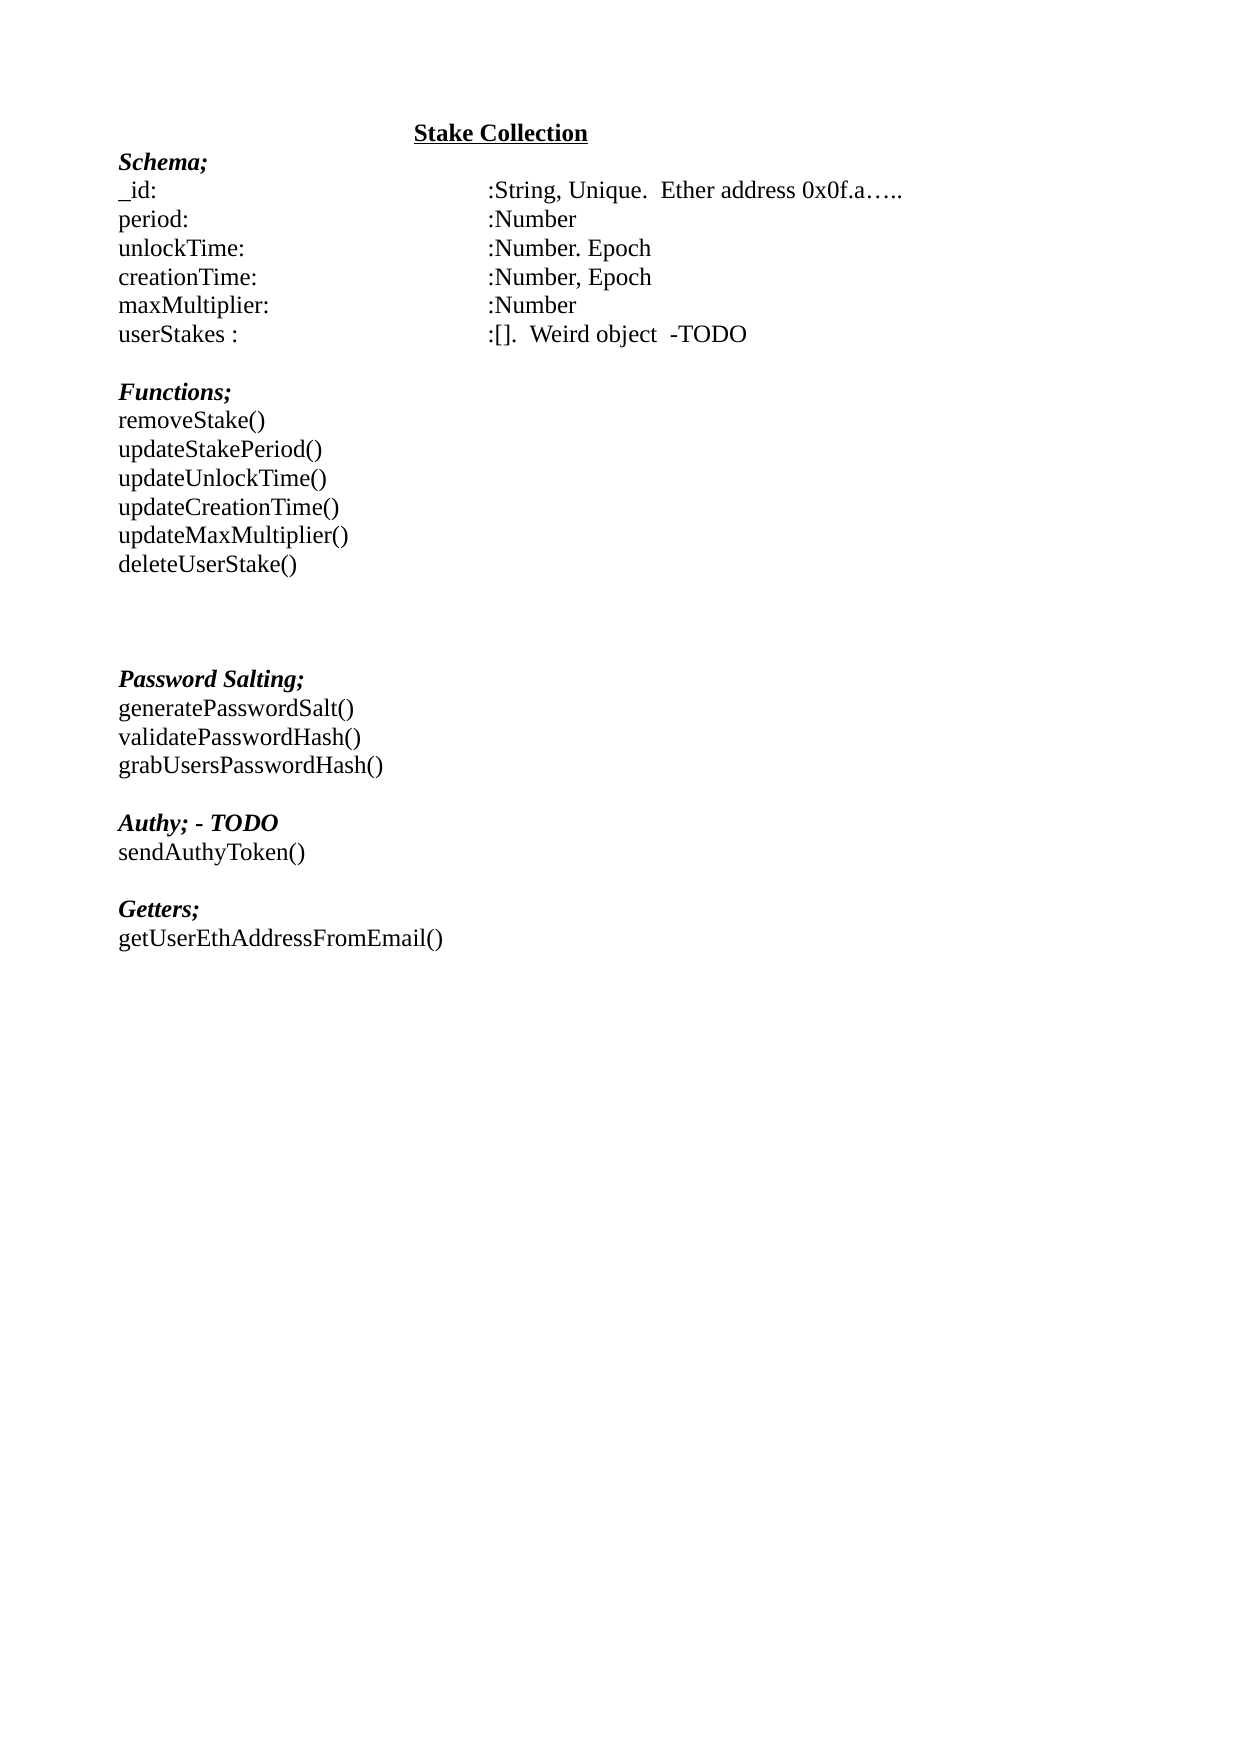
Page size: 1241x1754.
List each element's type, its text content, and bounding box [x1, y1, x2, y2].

text updateUnlockTime() [118, 463, 1122, 492]
text Stake Collection [118, 118, 1122, 147]
text Schema; [118, 147, 1122, 176]
text Authy; - TODO [118, 808, 1122, 837]
text Password Salting; generatePasswordSalt() [118, 664, 1122, 722]
text unlockTime: :Number. Epoch [118, 233, 1122, 262]
text sendAuthyToken() [118, 837, 1122, 866]
text updateStakePeriod() [118, 434, 1122, 463]
text validatePasswordHash() [118, 722, 1122, 751]
text userStakes : :[]. Weird object -TODO [118, 319, 1122, 348]
text _id: :String, Unique. Ether address 0x0f.a….. [118, 176, 1122, 204]
text Getters; [118, 866, 1122, 923]
text creationTime: :Number, Epoch [118, 262, 1122, 291]
text maxMultiplier: :Number [118, 291, 1122, 319]
text period: :Number [118, 204, 1122, 233]
text updateMaxMultiplier() [118, 521, 1122, 549]
text updateCreationTime() [118, 492, 1122, 521]
text Functions; removeStake() [118, 377, 1122, 434]
text deleteUserStake() [118, 549, 1122, 578]
text grabUsersPasswordHash() [118, 751, 1122, 779]
text getUserEthAddressFromEmail() [118, 923, 1122, 952]
